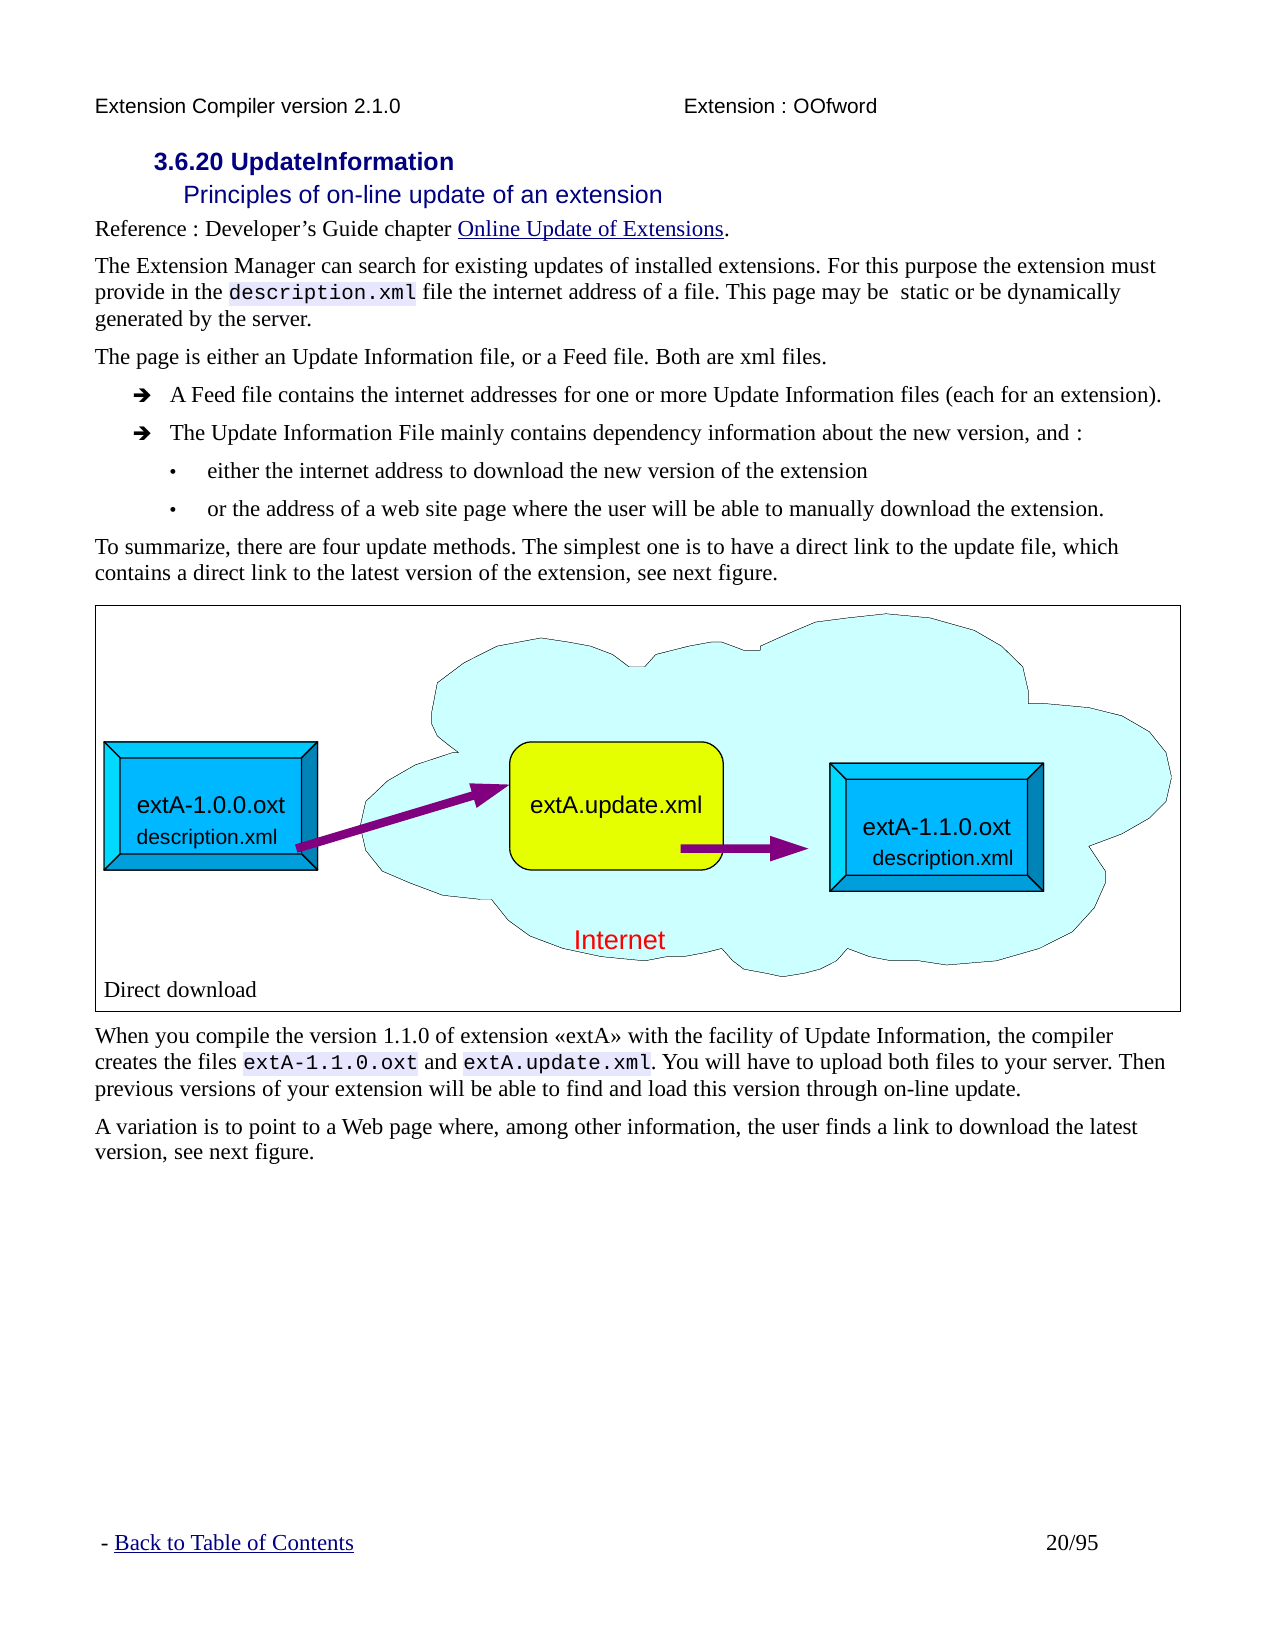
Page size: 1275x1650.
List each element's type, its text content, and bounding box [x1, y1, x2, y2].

text Direct download [103, 781, 1172, 1002]
list or the address of a web site page where the user will be able to manually download the extension. [169, 496, 1181, 522]
list A Feed file contains the internet addresses for one or more Update Information files (each for an extension). [132, 382, 1181, 407]
text Direct download [103, 614, 873, 836]
list The Update Information File mainly contains dependency information about the new version, and : [132, 420, 1181, 446]
text To summarize, there are four update methods. The simplest one is to have a direct link to the update file, which contains a direct link to the latest version of the extension, see next figure. [94, 534, 1181, 585]
text Direct download [901, 614, 1172, 774]
text When you compile the version 1.1.0 of extension «extA» with the facility of Update Information, the compiler creates the files extA-1.1.0.oxt and extA.update.xml. You will have to upload both files to your server. Then previous versions of your extension will be able to find and load this version through on-line update. [94, 606, 1181, 1101]
text The page is either an Update Information file, or a Feed file. Both are xml files. [94, 344, 1181, 369]
text Reference : Developer’s Guide chapter Online Update of Extensions. [94, 215, 1181, 241]
list either the internet address to download the new version of the extension [169, 458, 1181, 483]
text A variation is to point to a Web page where, among other information, the user finds a link to download the latest version, see next figure. [94, 1114, 1181, 1165]
subtitle UpdateInformation [153, 147, 1181, 176]
text [94, 598, 1181, 605]
subtitle Principles of on-line update of an extension [183, 181, 1181, 209]
text The Extension Manager can search for existing updates of installed extensions. For this purpose the extension must provide in the description.xml file the internet address of a file. This page may be static or be dynamically generated by the server. [94, 253, 1181, 331]
